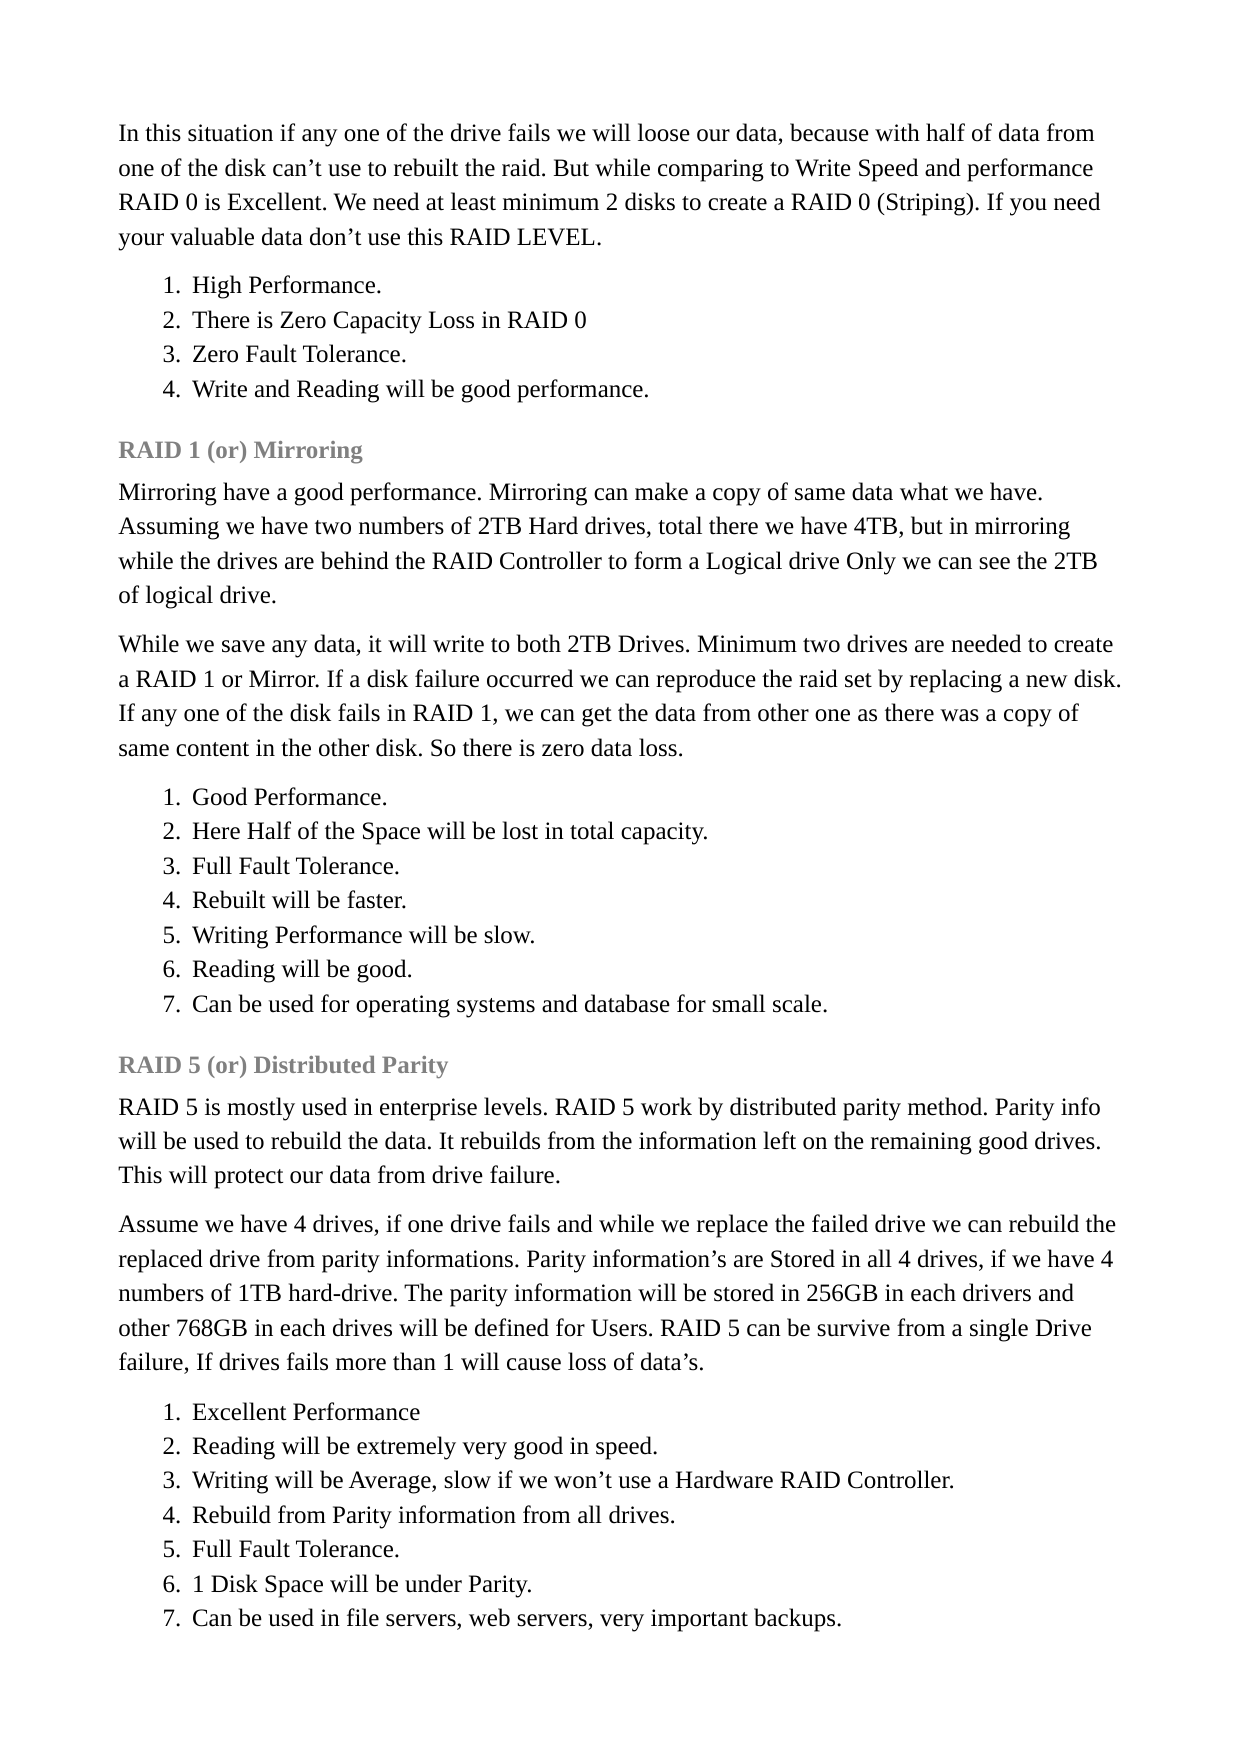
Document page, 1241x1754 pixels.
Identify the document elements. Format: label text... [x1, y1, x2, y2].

list Write and Reading will be good performance. [162, 374, 1122, 403]
list Zero Fault Tolerance. [162, 339, 1122, 368]
list High Performance. [162, 271, 1122, 299]
list Full Fault Tolerance. [162, 1534, 1122, 1563]
list 1 Disk Space will be under Parity. [162, 1569, 1122, 1598]
list Writing Performance will be slow. [162, 920, 1122, 948]
subtitle RAID 5 (or) Distributed Parity [118, 1050, 1122, 1079]
text In this situation if any one of the drive fails we will loose our data, because with half of data from one of the disk can’t use to rebuilt the raid. But while comparing to Write Speed and performance RAID 0 is Excellent. We need at least minimum 2 disks to create a RAID 0 (Striping). If you need your valuable data don’t use this RAID LEVEL. [118, 118, 1122, 250]
text Mirroring have a good performance. Mirroring can make a copy of same data what we have. Assuming we have two numbers of 2TB Hard drives, total there we have 4TB, but in mirroring while the drives are behind the RAID Controller to form a Logical drive Only we can see the 2TB of logical drive. [118, 477, 1122, 609]
list Can be used for operating systems and database for small scale. [162, 989, 1122, 1017]
list Reading will be extremely very good in speed. [162, 1431, 1122, 1460]
list Good Performance. [162, 782, 1122, 811]
list There is Zero Capacity Loss in RAID 0 [162, 305, 1122, 334]
text RAID 5 is mostly used in enterprise levels. RAID 5 work by distributed parity method. Parity info will be used to rebuild the data. It rebuilds from the information left on the remaining good drives. This will protect our data from drive failure. [118, 1092, 1122, 1189]
list Writing will be Average, slow if we won’t use a Hardware RAID Controller. [162, 1466, 1122, 1494]
list Reading will be good. [162, 954, 1122, 983]
text While we save any data, it will write to both 2TB Drives. Minimum two drives are needed to create a RAID 1 or Mirror. If a disk failure occurred we can reproduce the raid set by replacing a new disk. If any one of the disk fails in RAID 1, we can get the data from other one as there was a copy of same content in the other disk. So there is zero data loss. [118, 629, 1122, 762]
list Rebuilt will be faster. [162, 885, 1122, 914]
list Excellent Performance [162, 1397, 1122, 1425]
list Full Fault Tolerance. [162, 851, 1122, 879]
list Can be used in file servers, web servers, very important backups. [162, 1603, 1122, 1632]
list Here Half of the Space will be lost in total capacity. [162, 816, 1122, 845]
list Rebuild from Parity information from all drives. [162, 1500, 1122, 1529]
text Assume we have 4 drives, if one drive fails and while we replace the failed drive we can rebuild the replaced drive from parity informations. Parity information’s are Stored in all 4 drives, if we have 4 numbers of 1TB hard-drive. The parity information will be stored in 256GB in each drivers and other 768GB in each drives will be defined for Users. RAID 5 can be survive from a single Drive failure, If drives fails more than 1 will cause loss of data’s. [118, 1209, 1122, 1376]
subtitle RAID 1 (or) Mirroring [118, 436, 1122, 464]
